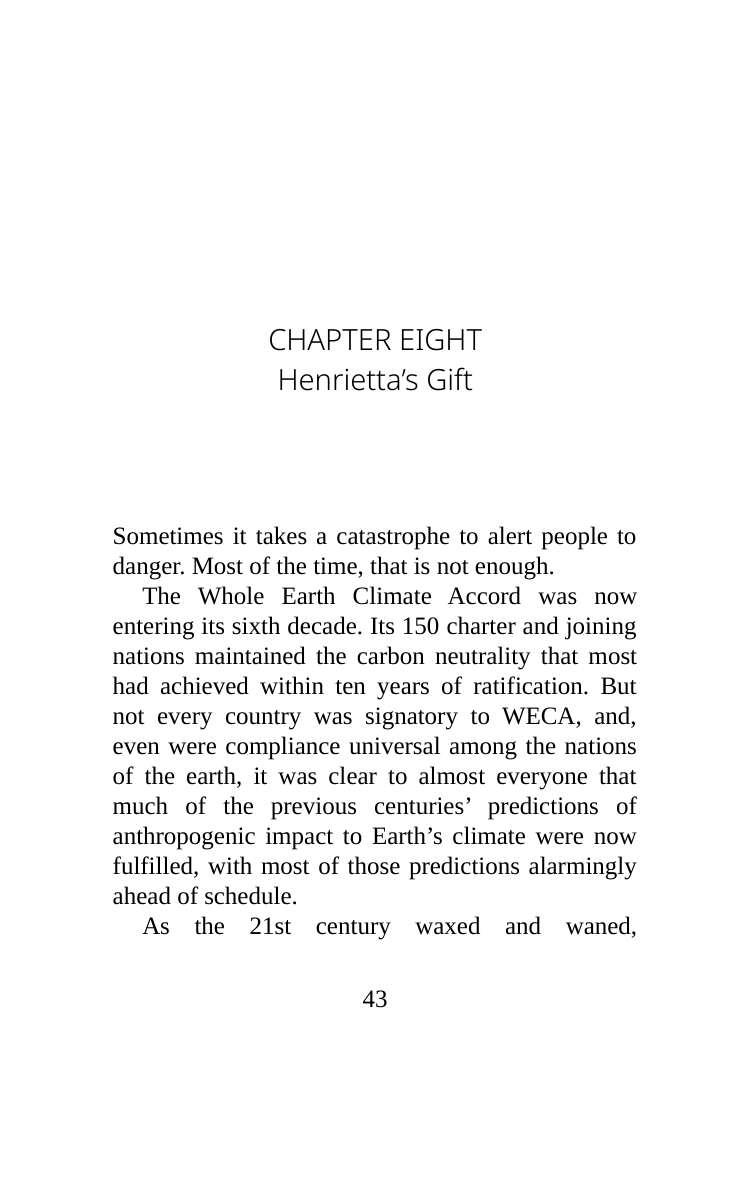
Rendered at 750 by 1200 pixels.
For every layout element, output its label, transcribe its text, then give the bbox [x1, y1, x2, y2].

text Sometimes it takes a catastrophe to alert people to danger. Most of the time, that is not enough. [112, 520, 637, 580]
subtitle CHAPTER EIGHT Henrietta’s Gift [112, 319, 637, 399]
text As the 21st century waxed and waned, [112, 910, 637, 940]
text The Whole Earth Climate Accord was now entering its sixth decade. Its 150 charter and joining nations maintained the carbon neutrality that most had achieved within ten years of ratification. But not every country was signatory to WECA, and, even were compliance universal among the nations of the earth, it was clear to almost everyone that much of the previous centuries’ predictions of anthropogenic impact to Earth’s climate were now fulfilled, with most of those predictions alarmingly ahead of schedule. [112, 580, 637, 910]
